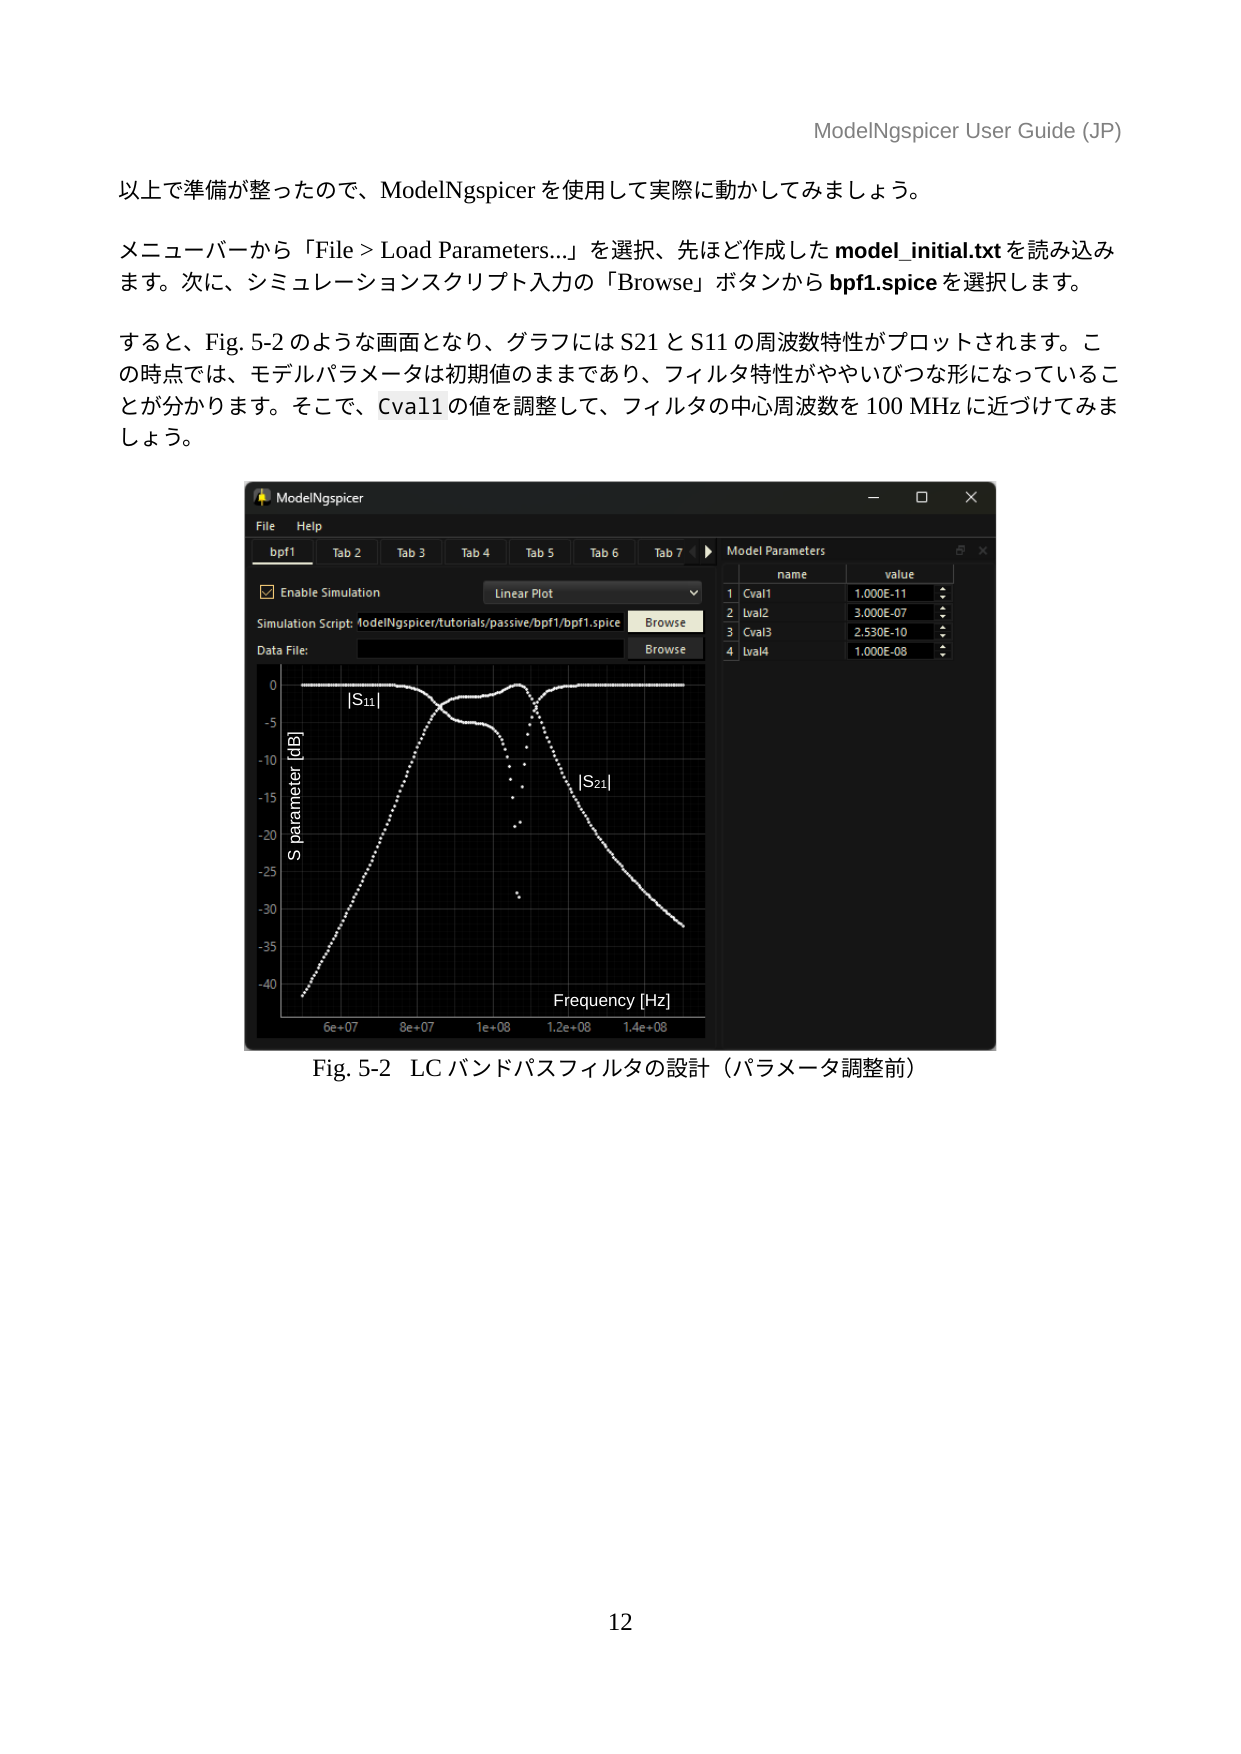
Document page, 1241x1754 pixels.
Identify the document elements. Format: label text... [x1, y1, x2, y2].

text 以上で準備が整ったので、ModelNgspicerを使用して実際に動かしてみましょう。 [118, 173, 1122, 204]
text すると、Fig. 5-2のような画面となり、グラフにはS21とS11の周波数特性がプロットされます。この時点では、モデルパラメータは初期値のままであり、フィルタ特性がややいびつな形になっていることが分かります。そこで、Cval1の値を調整して、フィルタの中心周波数を100 MHzに近づけてみましょう。 [118, 325, 1122, 452]
text Fig. 5-2 LCバンドパスフィルタの設計（パラメータ調整前） [118, 481, 1122, 1082]
text メニューバーから「File > Load Parameters...」を選択、先ほど作成したmodel_initial.txtを読み込みます。次に、シミュレーションスクリプト入力の「Browse」ボタンからbpf1.spiceを選択します。 [118, 233, 1122, 297]
